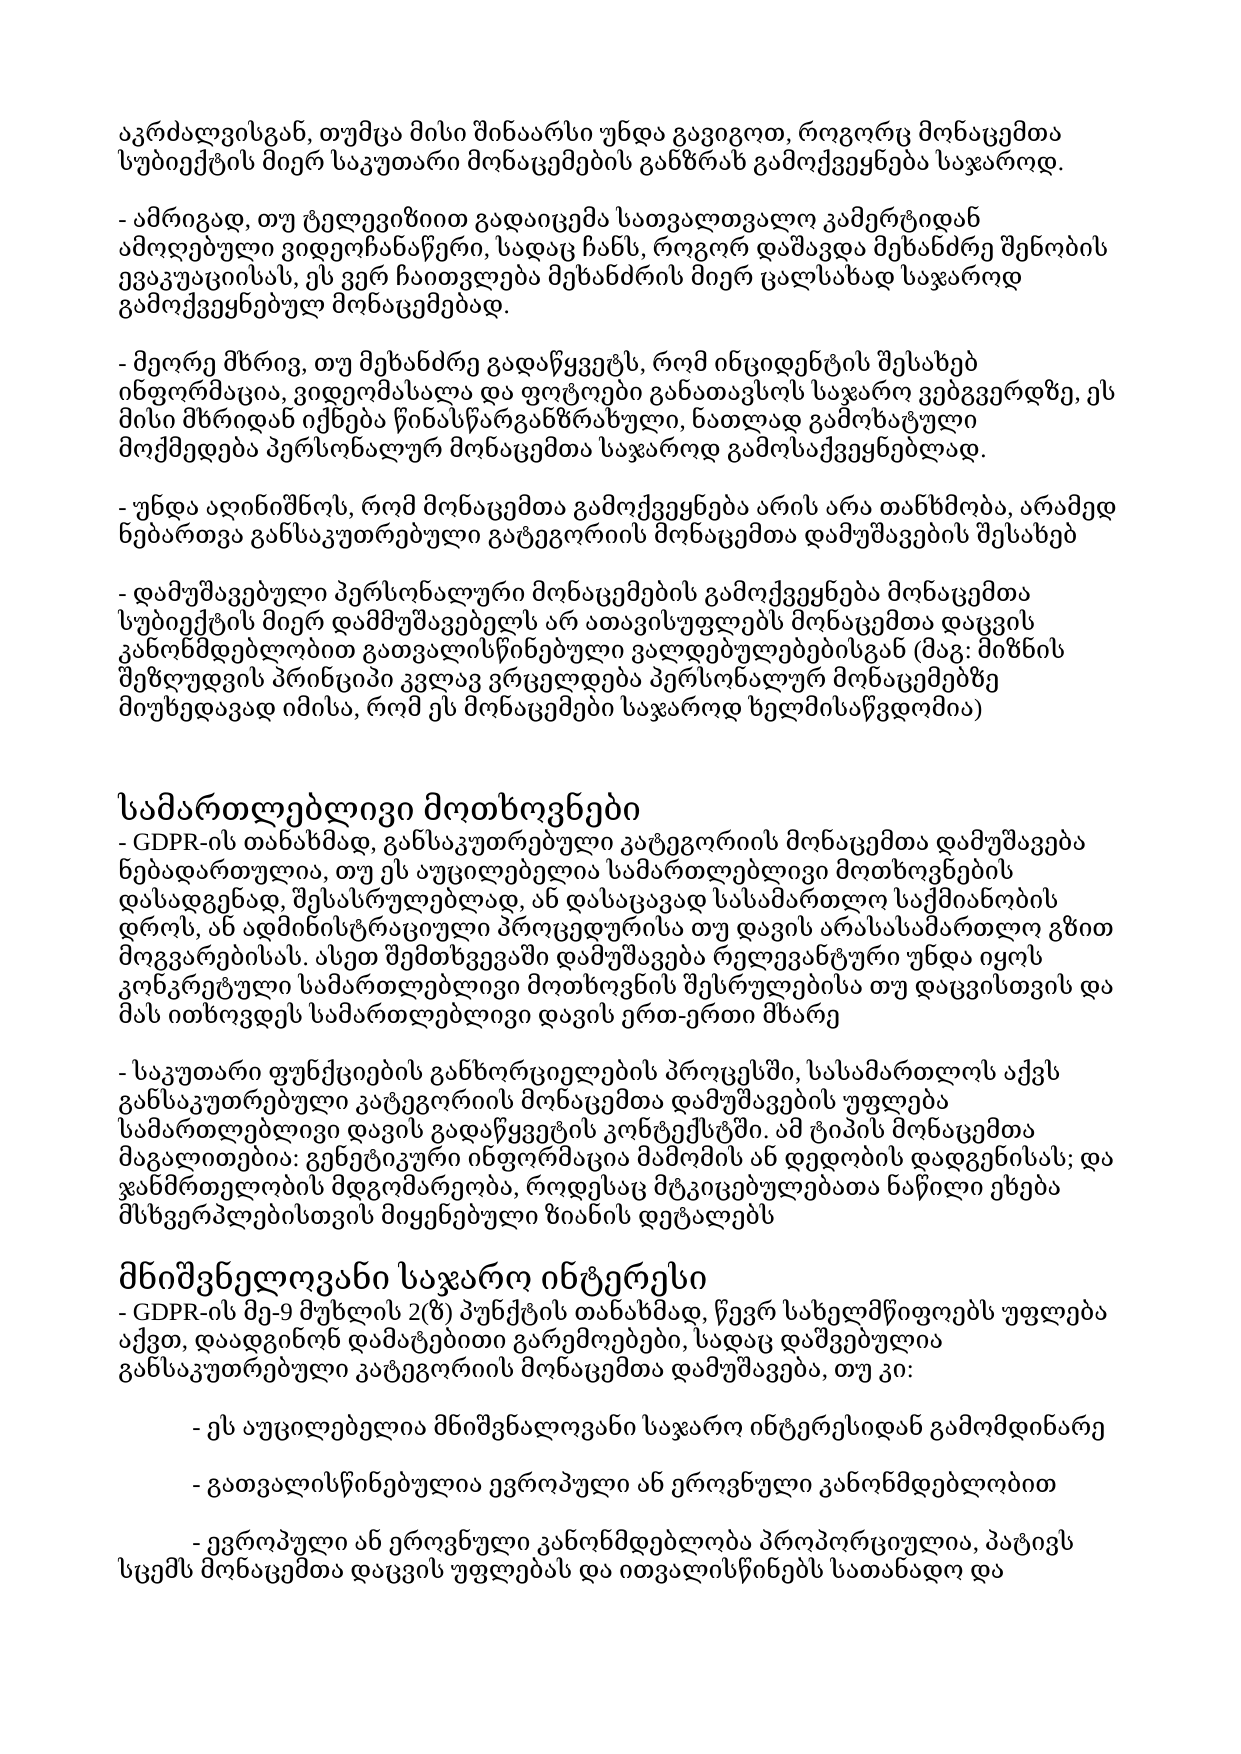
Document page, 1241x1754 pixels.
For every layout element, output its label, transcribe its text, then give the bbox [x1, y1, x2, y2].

text - საკუთარი ფუნქციების განხორციელების პროცესში, სასამართლოს აქვს განსაკუთრებული კატეგორიის მონაცემთა დამუშავების უფლება სამართლებლივი დავის გადაწყვეტის კონტექსტში. ამ ტიპის მონაცემთა მაგალითებია: გენეტიკური ინფორმაცია მამომის ან დედობის დადგენისას; და ჯანმრთელობის მდგომარეობა, როდესაც მტკიცებულებათა ნაწილი ეხება მსხვერპლებისთვის მიყენებული ზიანის დეტალებს [118, 1057, 1122, 1230]
text - ევროპული ან ეროვნული კანონმდებლობა პროპორციულია, პატივს სცემს მონაცემთა დაცვის უფლებას და ითვალისწინებს სათანადო და [118, 1527, 1122, 1584]
text სამართლებლივი მოთხოვნები [118, 789, 1122, 827]
text - გათვალისწინებულია ევროპული ან ეროვნული კანონმდებლობით [118, 1469, 1122, 1498]
text აკრძალვისგან, თუმცა მისი შინაარსი უნდა გავიგოთ, როგორც მონაცემთა სუბიექტის მიერ საკუთარი მონაცემების განზრახ გამოქვეყნება საჯაროდ. [118, 118, 1122, 176]
text - GDPR-ის მე-9 მუხლის 2(ზ) პუნქტის თანახმად, წევრ სახელმწიფოებს უფლება აქვთ, დაადგინონ დამატებითი გარემოებები, სადაც დაშვებულია განსაკუთრებული კატეგორიის მონაცემთა დამუშავება, თუ კი: [118, 1297, 1122, 1383]
text - ამრიგად, თუ ტელევიზიით გადაიცემა სათვალთვალო კამერტიდან ამოღებული ვიდეოჩანაწერი, სადაც ჩანს, როგორ დაშავდა მეხანძრე შენობის ევაკუაციისას, ეს ვერ ჩაითვლება მეხანძრის მიერ ცალსახად საჯაროდ გამოქვეყნებულ მონაცემებად. [118, 204, 1122, 319]
text - ეს აუცილებელია მნიშვნალოვანი საჯარო ინტერესიდან გამომდინარე [118, 1412, 1122, 1441]
text - დამუშავებული პერსონალური მონაცემების გამოქვეყნება მონაცემთა სუბიექტის მიერ დამმუშავებელს არ ათავისუფლებს მონაცემთა დაცვის კანონმდებლობით გათვალისწინებული ვალდებულებებისგან (მაგ: მიზნის შეზღუდვის პრინციპი კვლავ ვრცელდება პერსონალურ მონაცემებზე მიუხედავად იმისა, რომ ეს მონაცემები საჯაროდ ხელმისაწვდომია) [118, 578, 1122, 722]
text მნიშვნელოვანი საჯარო ინტერესი [118, 1258, 1122, 1297]
text - GDPR-ის თანახმად, განსაკუთრებული კატეგორიის მონაცემთა დამუშავება ნებადართულია, თუ ეს აუცილებელია სამართლებლივი მოთხოვნების დასადგენად, შესასრულებლად, ან დასაცავად სასამართლო საქმიანობის დროს, ან ადმინისტრაციული პროცედურისა თუ დავის არასასამართლო გზით მოგვარებისას. ასეთ შემთხვევაში დამუშავება რელევანტური უნდა იყოს კონკრეტული სამართლებლივი მოთხოვნის შესრულებისა თუ დაცვისთვის და მას ითხოვდეს სამართლებლივი დავის ერთ-ერთი მხარე [118, 827, 1122, 1028]
text - უნდა აღინიშნოს, რომ მონაცემთა გამოქვეყნება არის არა თანხმობა, არამედ ნებართვა განსაკუთრებული გატეგორიის მონაცემთა დამუშავების შესახებ [118, 492, 1122, 549]
text - მეორე მხრივ, თუ მეხანძრე გადაწყვეტს, რომ ინციდენტის შესახებ ინფორმაცია, ვიდეომასალა და ფოტოები განათავსოს საჯარო ვებგვერდზე, ეს მისი მხრიდან იქნება წინასწარგანზრახული, ნათლად გამოხატული მოქმედება პერსონალურ მონაცემთა საჯაროდ გამოსაქვეყნებლად. [118, 348, 1122, 463]
